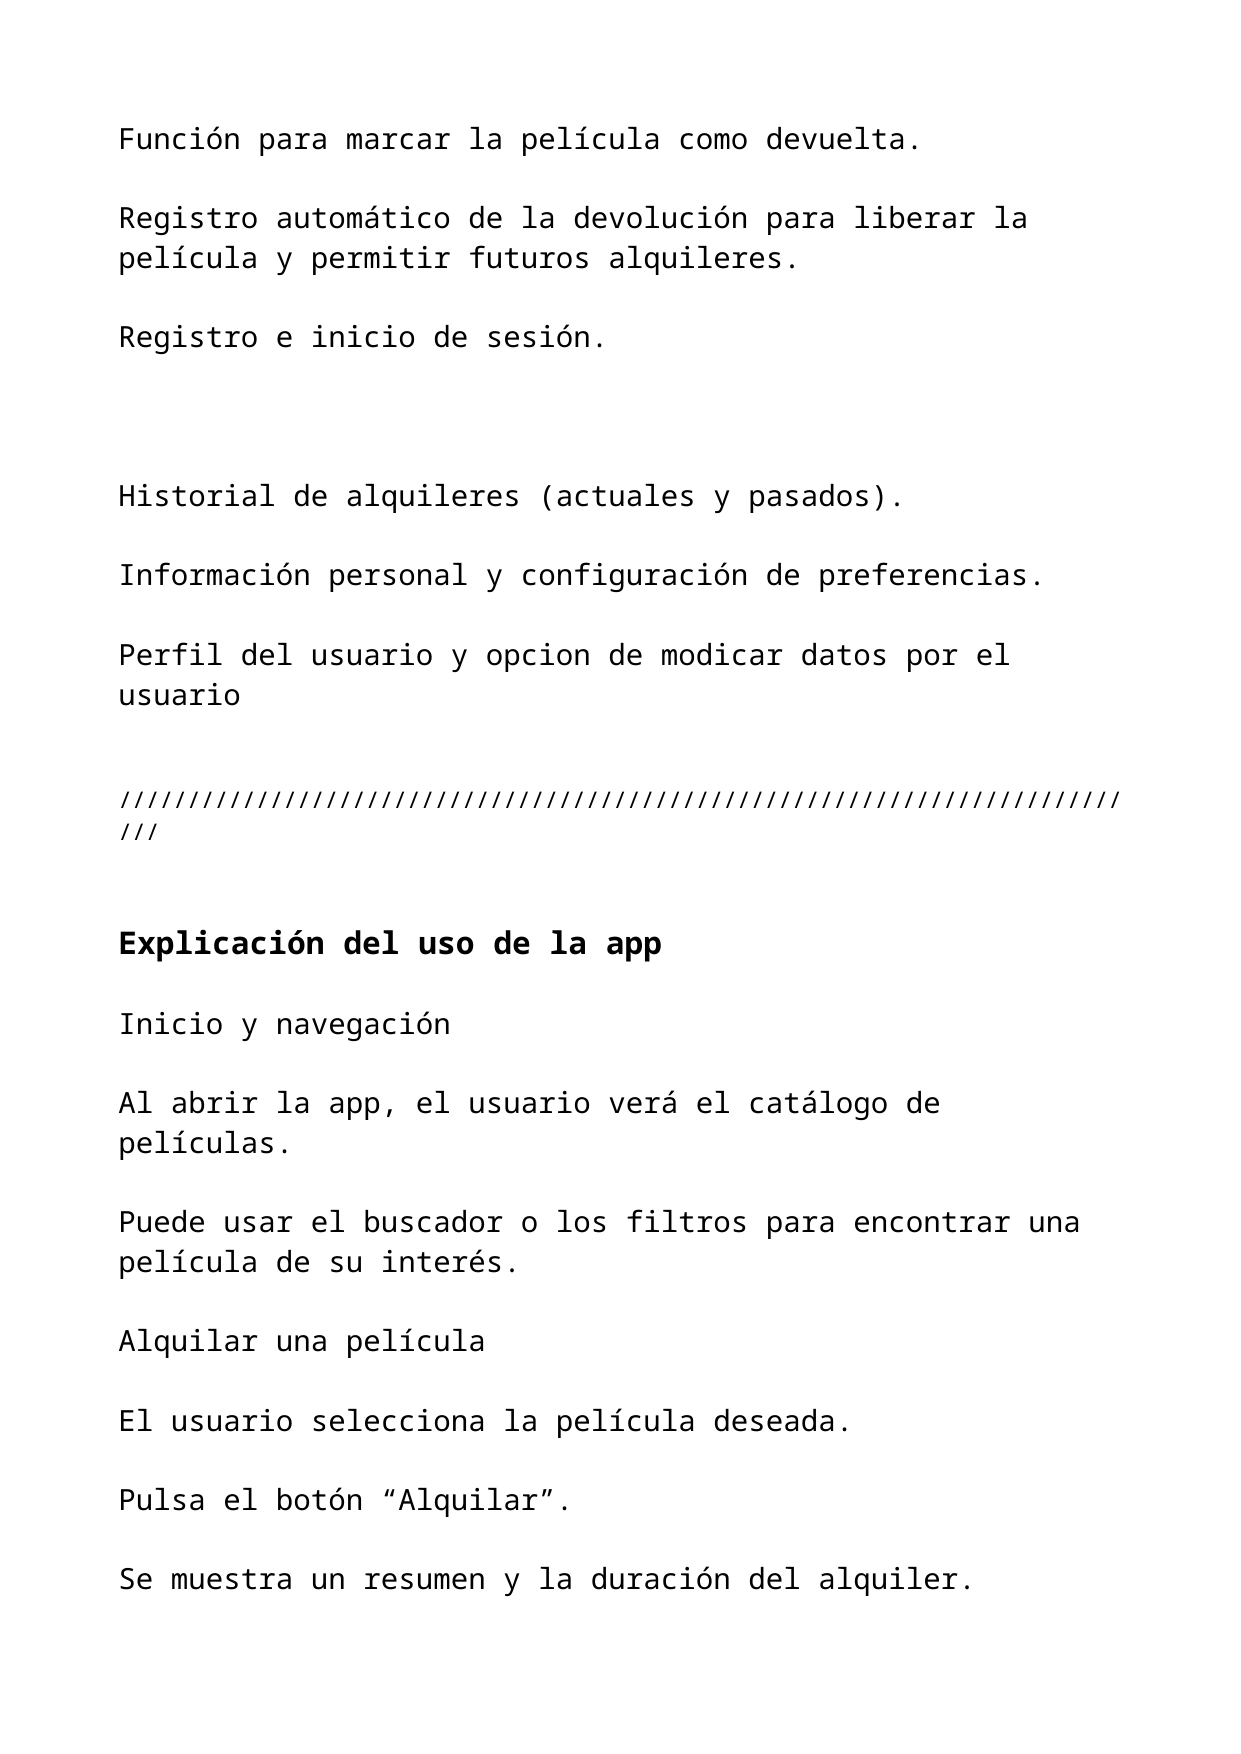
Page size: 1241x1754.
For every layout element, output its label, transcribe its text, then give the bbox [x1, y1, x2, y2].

text Perfil del usuario y opcion de modicar datos por el usuario [118, 634, 1122, 713]
text Pulsa el botón “Alquilar”. [118, 1479, 1122, 1519]
text Alquilar una película [118, 1321, 1122, 1360]
text El usuario selecciona la película deseada. [118, 1400, 1122, 1439]
text Historial de alquileres (actuales y pasados). [118, 475, 1122, 515]
text //////////////////////////////////////////////////////////////////////////// [118, 784, 1122, 847]
text Función para marcar la película como devuelta. [118, 118, 1122, 158]
text Registro e inicio de sesión. [118, 317, 1122, 356]
text Inicio y navegación [118, 1003, 1122, 1043]
text Puede usar el buscador o los filtros para encontrar una película de su interés. [118, 1201, 1122, 1281]
text Se muestra un resumen y la duración del alquiler. [118, 1559, 1122, 1598]
text Explicación del uso de la app [118, 921, 1122, 963]
text Al abrir la app, el usuario verá el catálogo de películas. [118, 1082, 1122, 1162]
text Registro automático de la devolución para liberar la película y permitir futuros alquileres. [118, 197, 1122, 277]
text Información personal y configuración de preferencias. [118, 555, 1122, 594]
